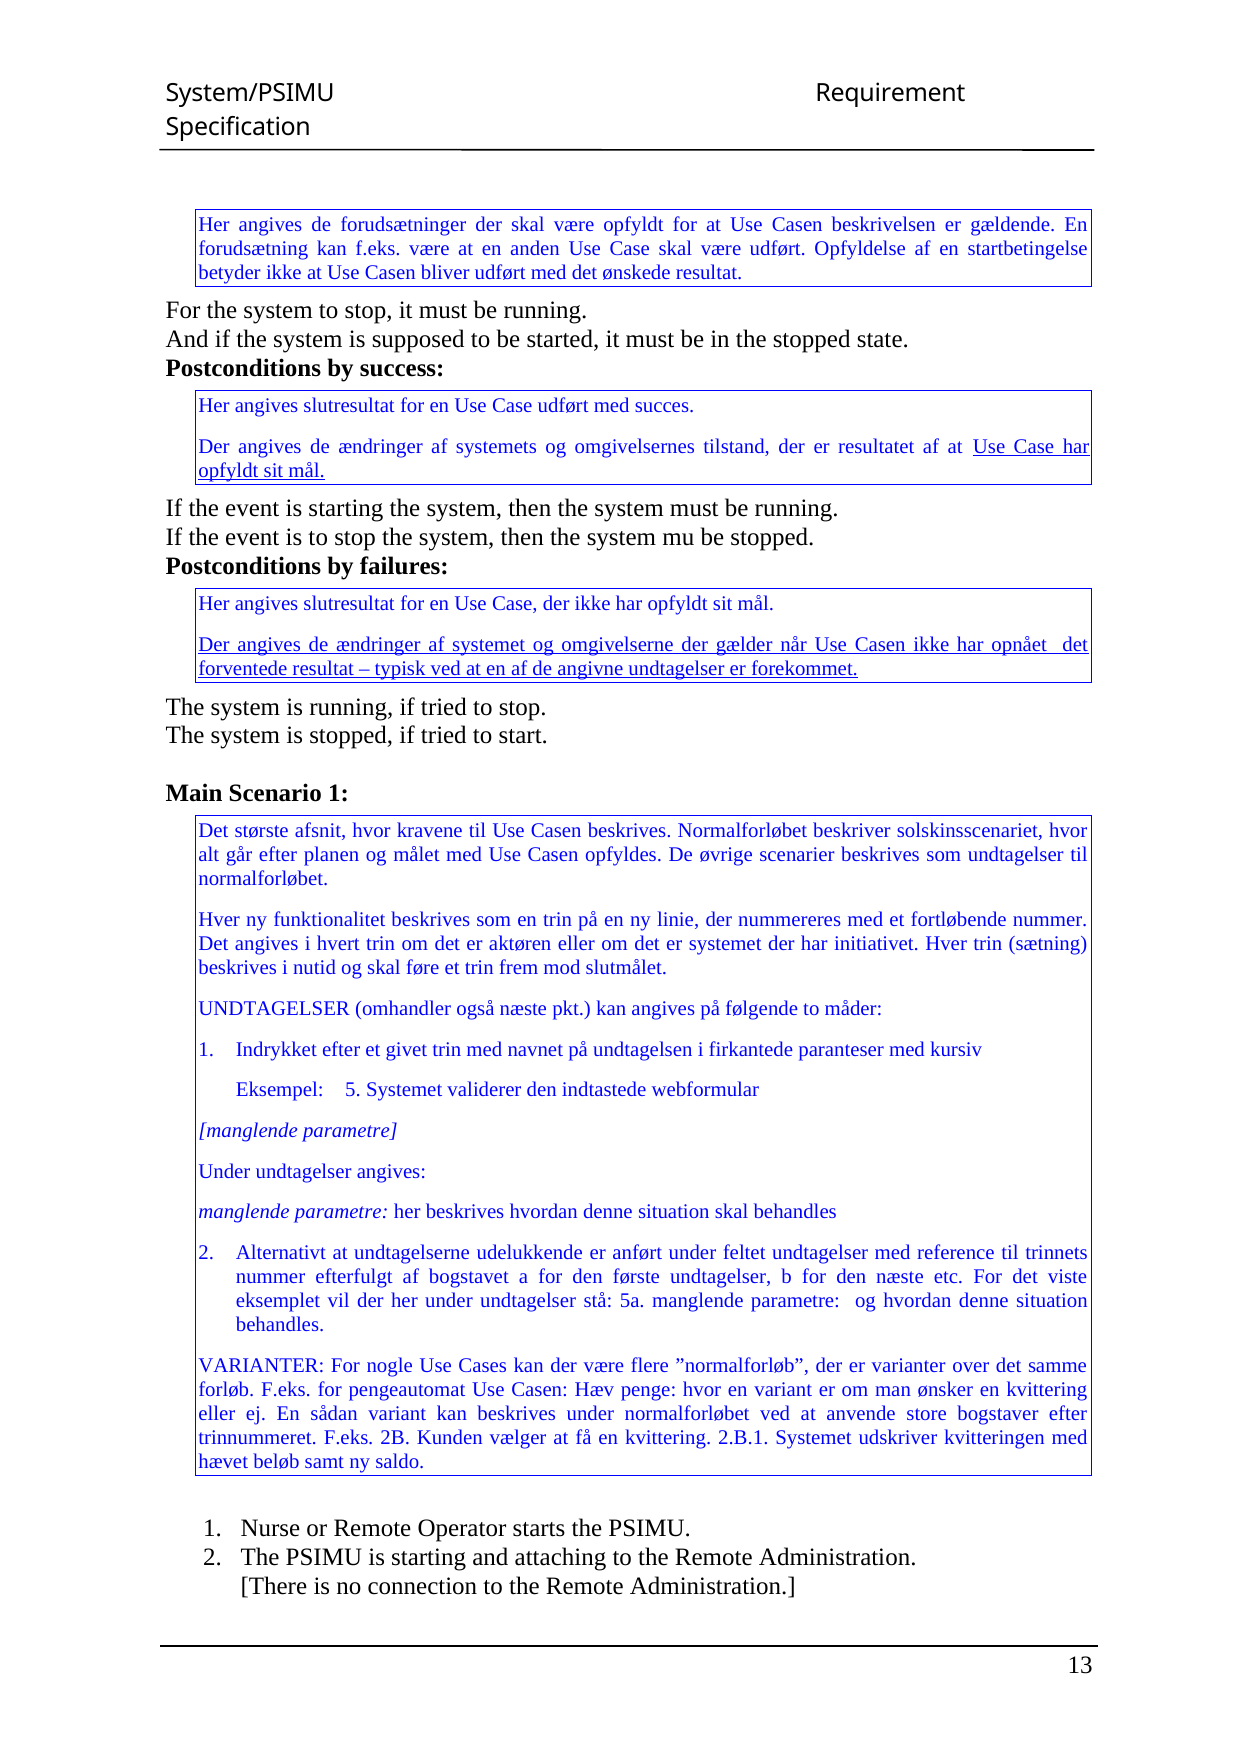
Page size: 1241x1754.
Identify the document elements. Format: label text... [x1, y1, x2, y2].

text Postconditions by success: [165, 353, 1092, 382]
text Der angives de ændringer af systemet og omgivelserne der gælder når Use Casen ikke har opnået det forventede resultat – typisk ved at en af de angivne undtagelser er forekommet. [196, 629, 1091, 682]
text manglende parametre: her beskrives hvordan denne situation skal behandles [196, 1196, 1091, 1223]
text Main Scenario 1: [165, 778, 1092, 807]
text Her angives de forudsætninger der skal være opfyldt for at Use Casen beskrivelsen er gældende. En forudsætning kan f.eks. være at en anden Use Case skal være udført. Opfyldelse af en startbetingelse betyder ikke at Use Casen bliver udført med det ønskede resultat. [196, 210, 1091, 286]
text The system is running, if tried to stop. [165, 692, 1092, 720]
text The system is stopped, if tried to start. [165, 720, 1092, 749]
text If the event is to stop the system, then the system mu be stopped. [165, 522, 1092, 551]
text [There is no connection to the Remote Administration.] [240, 1571, 1092, 1600]
text Postconditions by failures: [165, 551, 1092, 580]
text Hver ny funktionalitet beskrives som en trin på en ny linie, der nummereres med et fortløbende nummer. Det angives i hvert trin om det er aktøren eller om det er systemet der har initiativet. Hver trin (sætning) beskrives i nutid og skal føre et trin frem mod slutmålet. [196, 904, 1091, 979]
list The PSIMU is starting and attaching to the Remote Administration. [203, 1542, 1092, 1571]
text [manglende parametre] [196, 1115, 1091, 1142]
text For the system to stop, it must be running. [165, 296, 1092, 324]
text VARIANTER: For nogle Use Cases kan der være flere ”normalforløb”, der er varianter over det samme forløb. F.eks. for pengeautomat Use Casen: Hæv penge: hvor en variant er om man ønsker en kvittering eller ej. En sådan variant kan beskrives under normalforløbet ved at anvende store bogstaver efter trinnummeret. F.eks. 2B. Kunden vælger at få en kvittering. 2.B.1. Systemet udskriver kvitteringen med hævet beløb samt ny saldo. [196, 1350, 1091, 1475]
text Her angives slutresultat for en Use Case, der ikke har opfyldt sit mål. [196, 589, 1091, 615]
list Indrykket efter et givet trin med navnet på undtagelsen i firkantede paranteser med kursiv [196, 1033, 1091, 1061]
text Det største afsnit, hvor kravene til Use Casen beskrives. Normalforløbet beskriver solskinsscenariet, hvor alt går efter planen og målet med Use Casen opfyldes. De øvrige scenarier beskrives som undtagelser til normalforløbet. [196, 816, 1091, 890]
text Eksempel: 5. Systemet validerer den indtastede webformular [196, 1074, 1091, 1101]
text Her angives slutresultat for en Use Case udført med succes. [196, 391, 1091, 417]
text And if the system is supposed to be started, it must be in the stopped state. [165, 324, 1092, 353]
text Under undtagelser angives: [196, 1156, 1091, 1183]
text Der angives de ændringer af systemets og omgivelsernes tilstand, der er resultatet af at Use Case har opfyldt sit mål. [196, 431, 1091, 484]
list Alternativt at undtagelserne udelukkende er anført under feltet undtagelser med reference til trinnets nummer efterfulgt af bogstavet a for den første undtagelser, b for den næste etc. For det viste eksemplet vil der her under undtagelser stå: 5a. manglende parametre: og hvordan denne situation behandles. [196, 1237, 1091, 1336]
list Nurse or Remote Operator starts the PSIMU. [203, 1513, 1092, 1542]
text UNDTAGELSER (omhandler også næste pkt.) kan angives på følgende to måder: [196, 993, 1091, 1020]
text If the event is starting the system, then the system must be running. [165, 493, 1092, 522]
